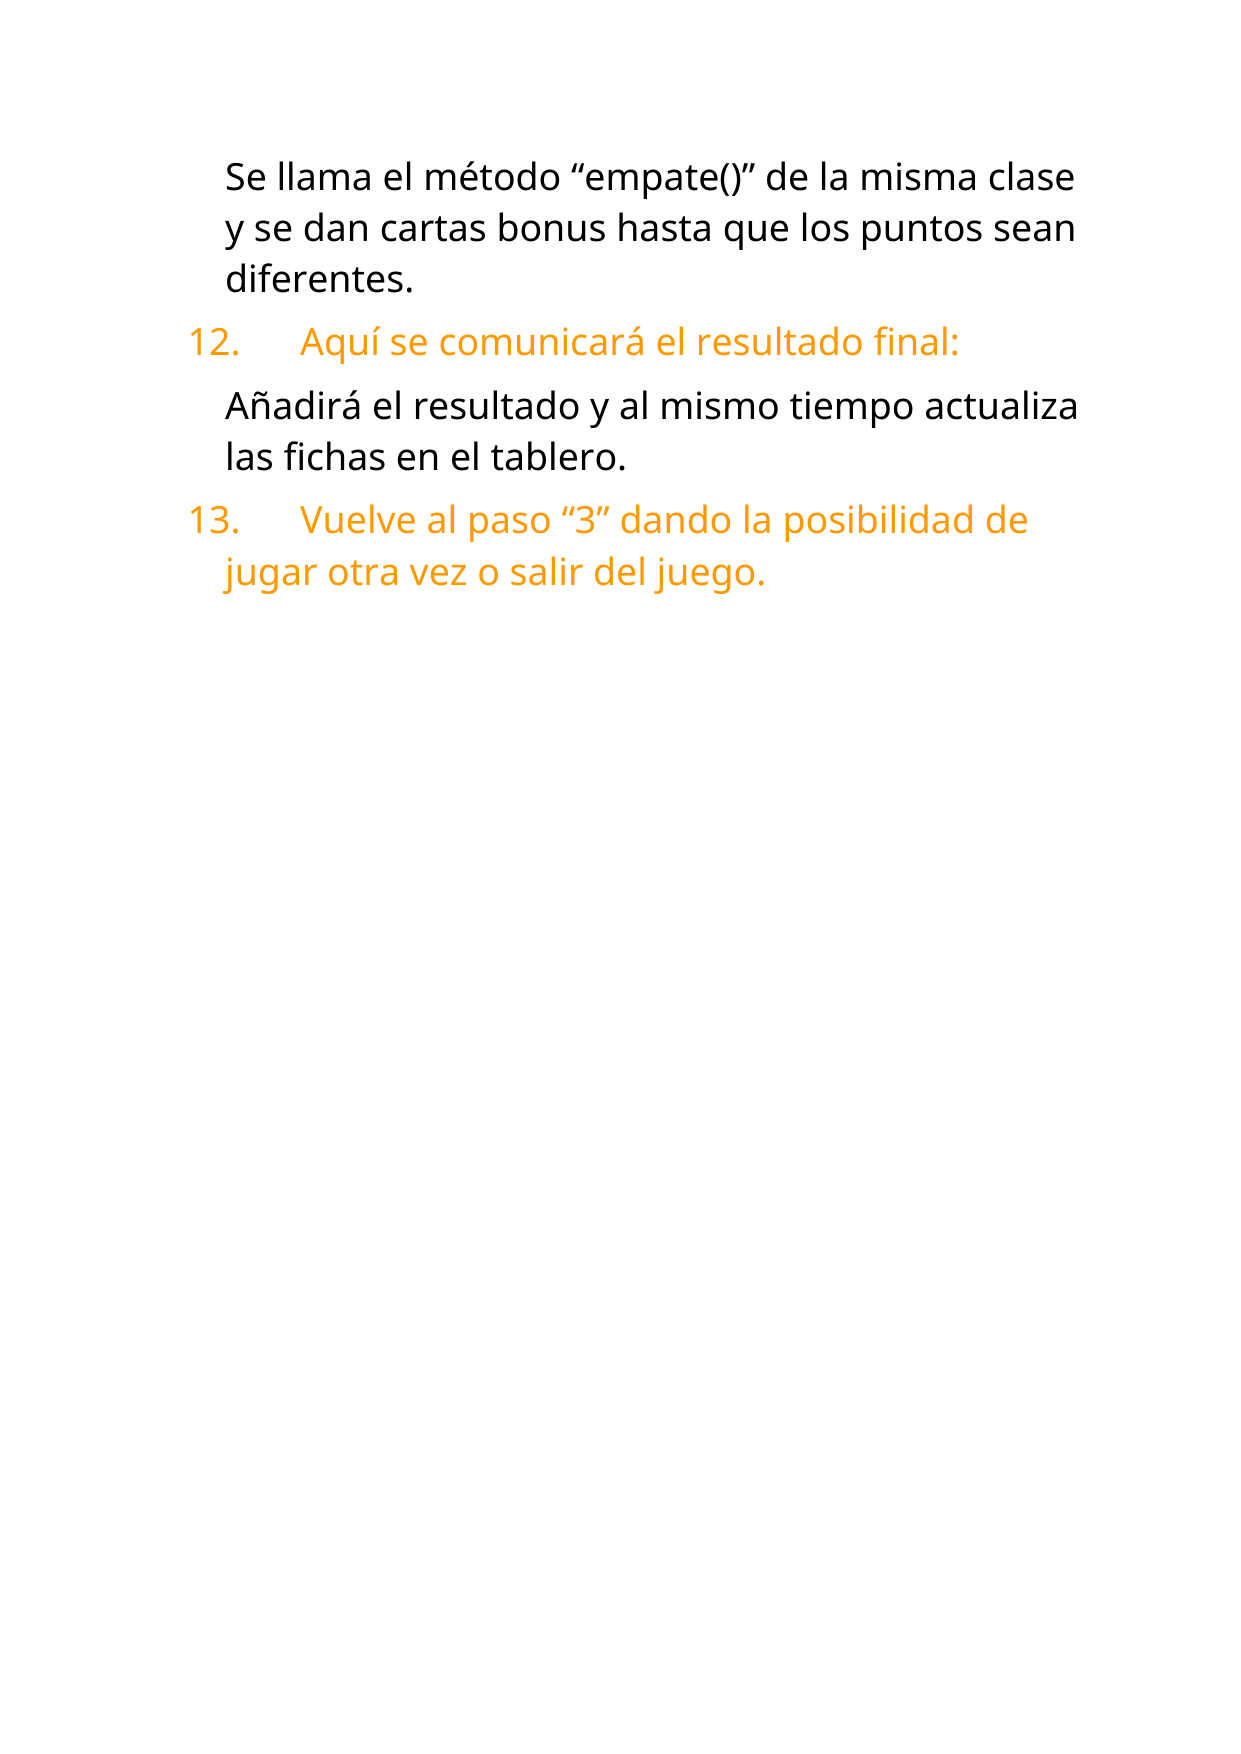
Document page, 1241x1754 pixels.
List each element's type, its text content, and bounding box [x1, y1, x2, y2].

list Aquí se comunicará el resultado final: [187, 316, 1090, 367]
list Vuelve al paso “3” dando la posibilidad de jugar otra vez o salir del juego. [187, 494, 1090, 596]
text Añadirá el resultado y al mismo tiempo actualiza las fichas en el tablero. [225, 379, 1090, 481]
text Se llama el método “empate()” de la misma clase y se dan cartas bonus hasta que los puntos sean diferentes. [225, 150, 1090, 303]
